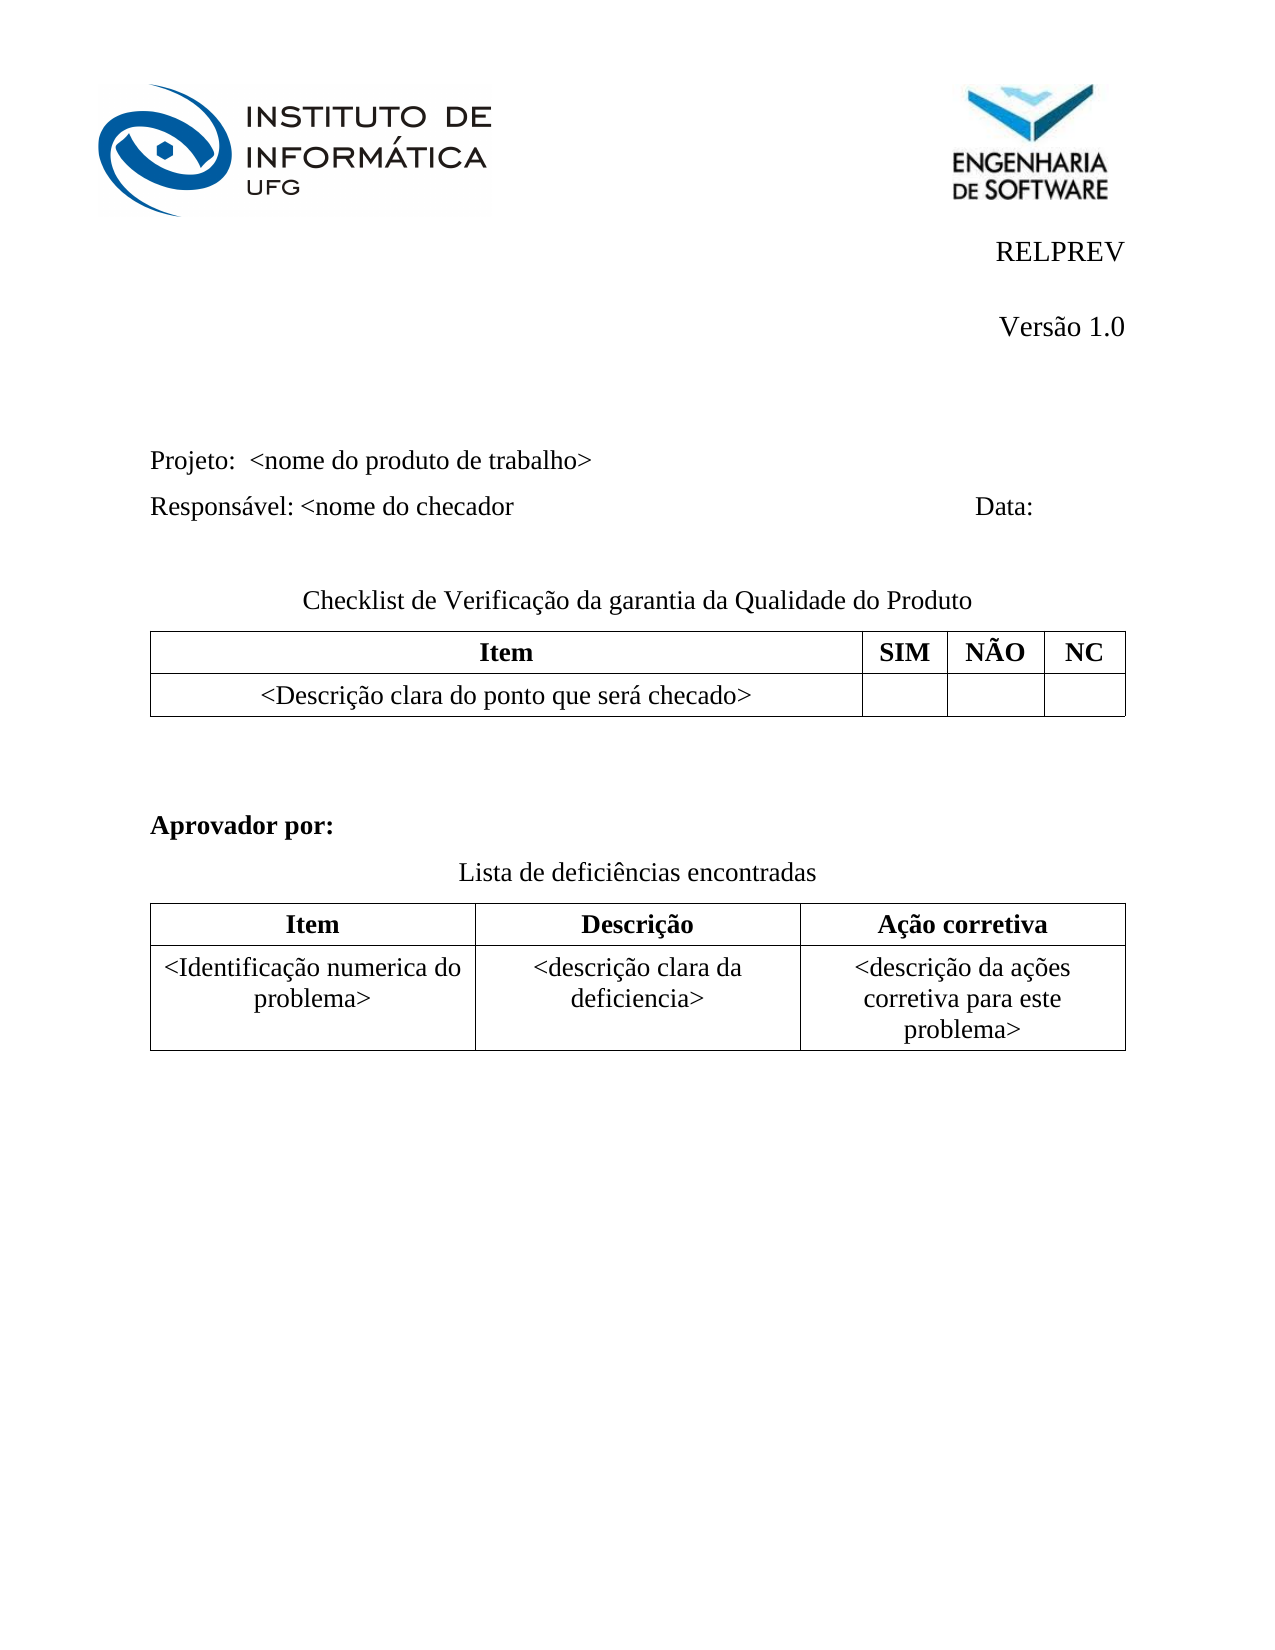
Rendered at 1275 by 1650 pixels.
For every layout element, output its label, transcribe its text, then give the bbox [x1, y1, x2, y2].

table_header Ação corretiva [801, 904, 1125, 945]
table_cell [1045, 674, 1125, 716]
text Responsável: <nome do checador Data: [150, 491, 1125, 522]
table_header SIM [863, 632, 947, 673]
table_cell <Identificação numerica do problema> [151, 946, 475, 1050]
table_cell <descrição clara da deficiencia> [476, 946, 800, 1050]
title RELPREV [150, 234, 1125, 267]
table_cell [948, 674, 1044, 716]
subtitle Aprovador por: [150, 809, 1125, 841]
picture [952, 84, 1109, 200]
text Lista de deficiências encontradas [150, 856, 1125, 887]
table_cell <descrição da ações corretiva para este problema> [801, 946, 1125, 1050]
title Versão 1.0 [150, 309, 1125, 342]
table_header Descrição [476, 904, 800, 945]
text Projeto: <nome do produto de trabalho> [150, 444, 1125, 475]
table_header Item [151, 632, 862, 673]
text Checklist de Verificação da garantia da Qualidade do Produto [150, 584, 1125, 615]
table_header Item [151, 904, 475, 945]
picture [98, 84, 492, 217]
table_cell <Descrição clara do ponto que será checado> [151, 674, 862, 716]
table_header NÃO [948, 632, 1044, 673]
table_cell [863, 674, 947, 716]
table_header NC [1045, 632, 1125, 673]
